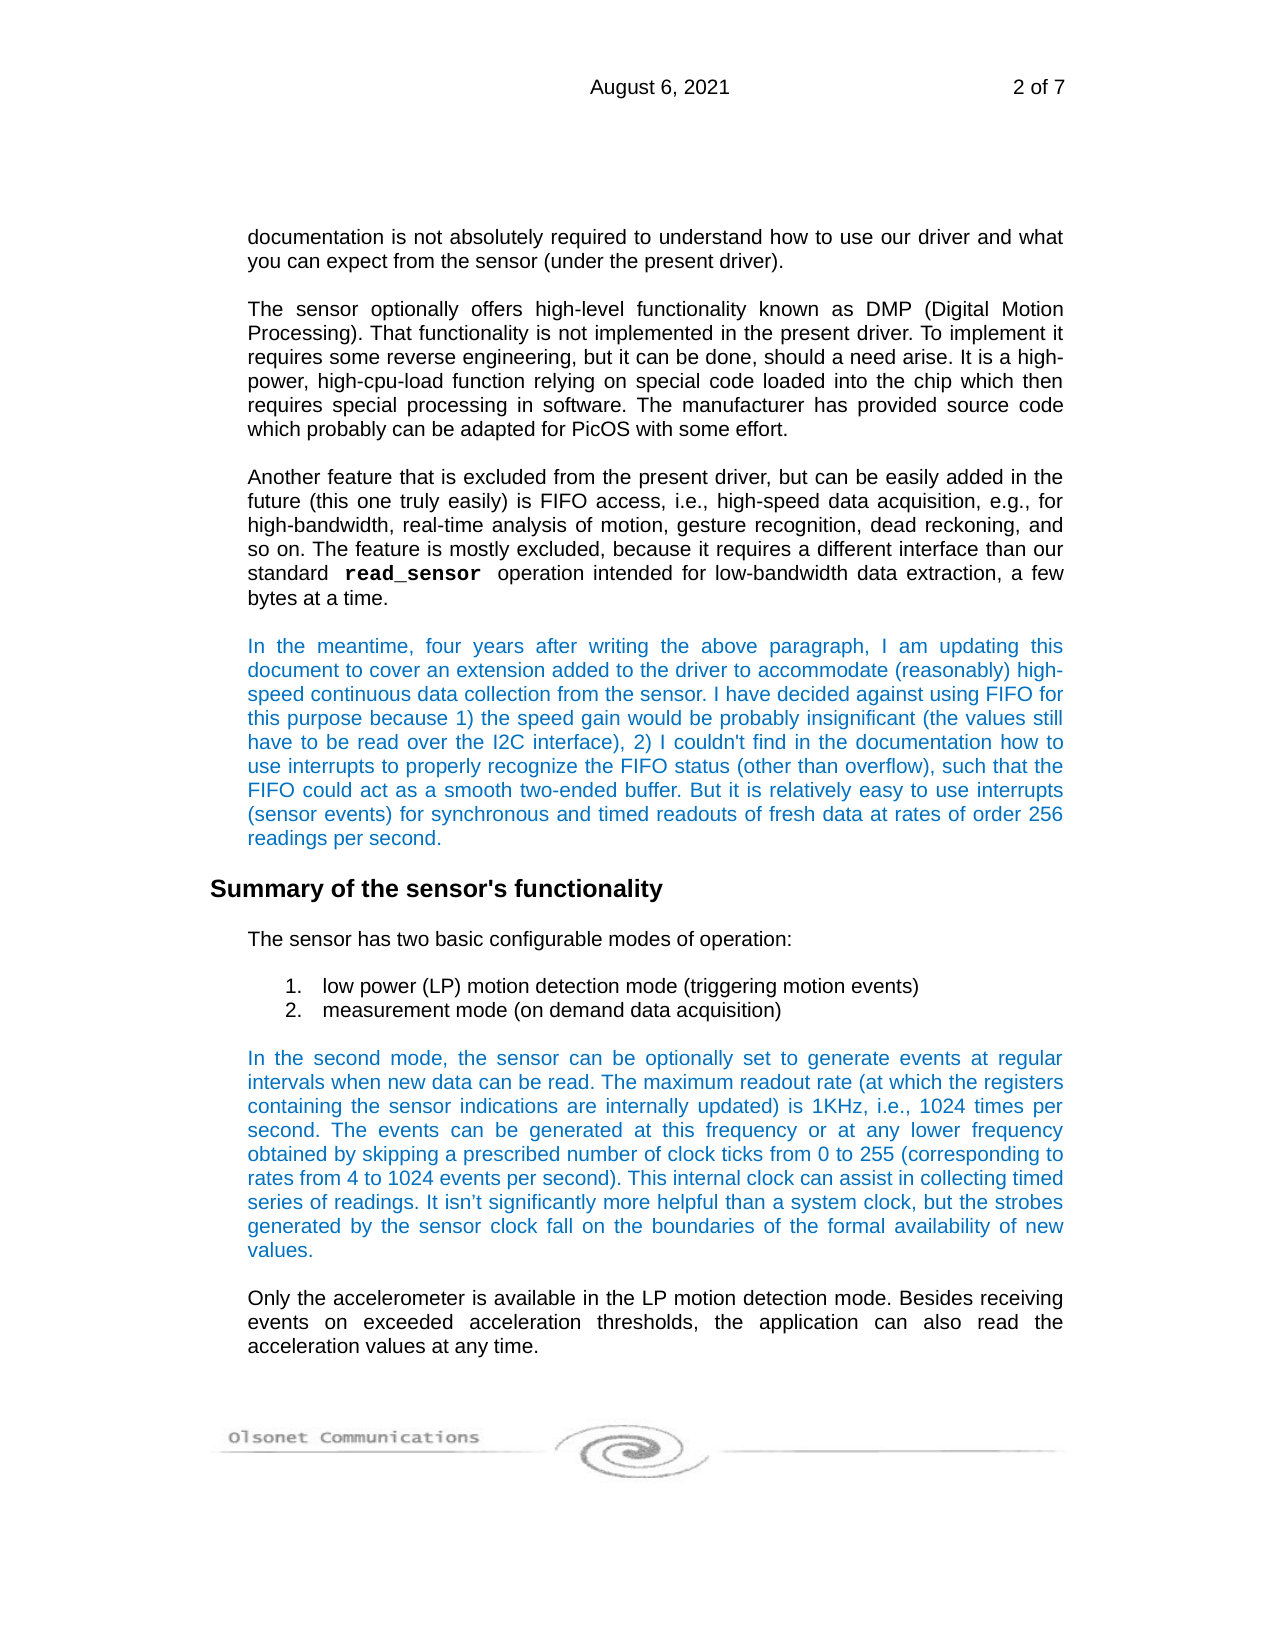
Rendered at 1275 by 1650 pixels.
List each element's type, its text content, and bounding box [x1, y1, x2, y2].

list measurement mode (on demand data acquisition) [285, 998, 1065, 1022]
subtitle Summary of the sensor's functionality [210, 874, 1065, 902]
text Only the accelerometer is available in the LP motion detection mode. Besides receiving events on exceeded acceleration thresholds, the application can also read the acceleration values at any time. [247, 1286, 1065, 1358]
text In the meantime, four years after writing the above paragraph, I am updating this document to cover an extension added to the driver to accommodate (reasonably) high-speed continuous data collection from the sensor. I have decided against using FIFO for this purpose because 1) the speed gain would be probably insignificant (the values still have to be read over the I2C interface), 2) I couldn't find in the documentation how to use interrupts to properly recognize the FIFO status (other than overflow), such that the FIFO could act as a smooth two-ended buffer. But it is relatively easy to use interrupts (sensor events) for synchronous and timed readouts of fresh data at rates of order 256 readings per second. [247, 634, 1065, 850]
text documentation is not absolutely required to understand how to use our driver and what you can expect from the sensor (under the present driver). [247, 225, 1065, 273]
list low power (LP) motion detection mode (triggering motion events) [285, 974, 1065, 998]
text In the second mode, the sensor can be optionally set to generate events at regular intervals when new data can be read. The maximum readout rate (at which the registers containing the sensor indications are internally updated) is 1KHz, i.e., 1024 times per second. The events can be generated at this frequency or at any lower frequency obtained by skipping a prescribed number of clock ticks from 0 to 255 (corresponding to rates from 4 to 1024 events per second). This internal clock can assist in collecting timed series of readings. It isn’t significantly more helpful than a system clock, but the strobes generated by the sensor clock fall on the boundaries of the formal availability of new values. [247, 1046, 1065, 1262]
text The sensor optionally offers high-level functionality known as DMP (Digital Motion Processing). That functionality is not implemented in the present driver. To implement it requires some reverse engineering, but it can be done, should a need arise. It is a high-power, high-cpu-load function relying on special code loaded into the chip which then requires special processing in software. The manufacturer has provided source code which probably can be adapted for PicOS with some effort. [247, 297, 1065, 441]
text The sensor has two basic configurable modes of operation: [247, 926, 1065, 950]
text Another feature that is excluded from the present driver, but can be easily added in the future (this one truly easily) is FIFO access, i.e., high-speed data acquisition, e.g., for high-bandwidth, real-time analysis of motion, gesture recognition, dead reckoning, and so on. The feature is mostly excluded, because it requires a different interface than our standard read_sensor operation intended for low-bandwidth data extraction, a few bytes at a time. [247, 464, 1065, 610]
